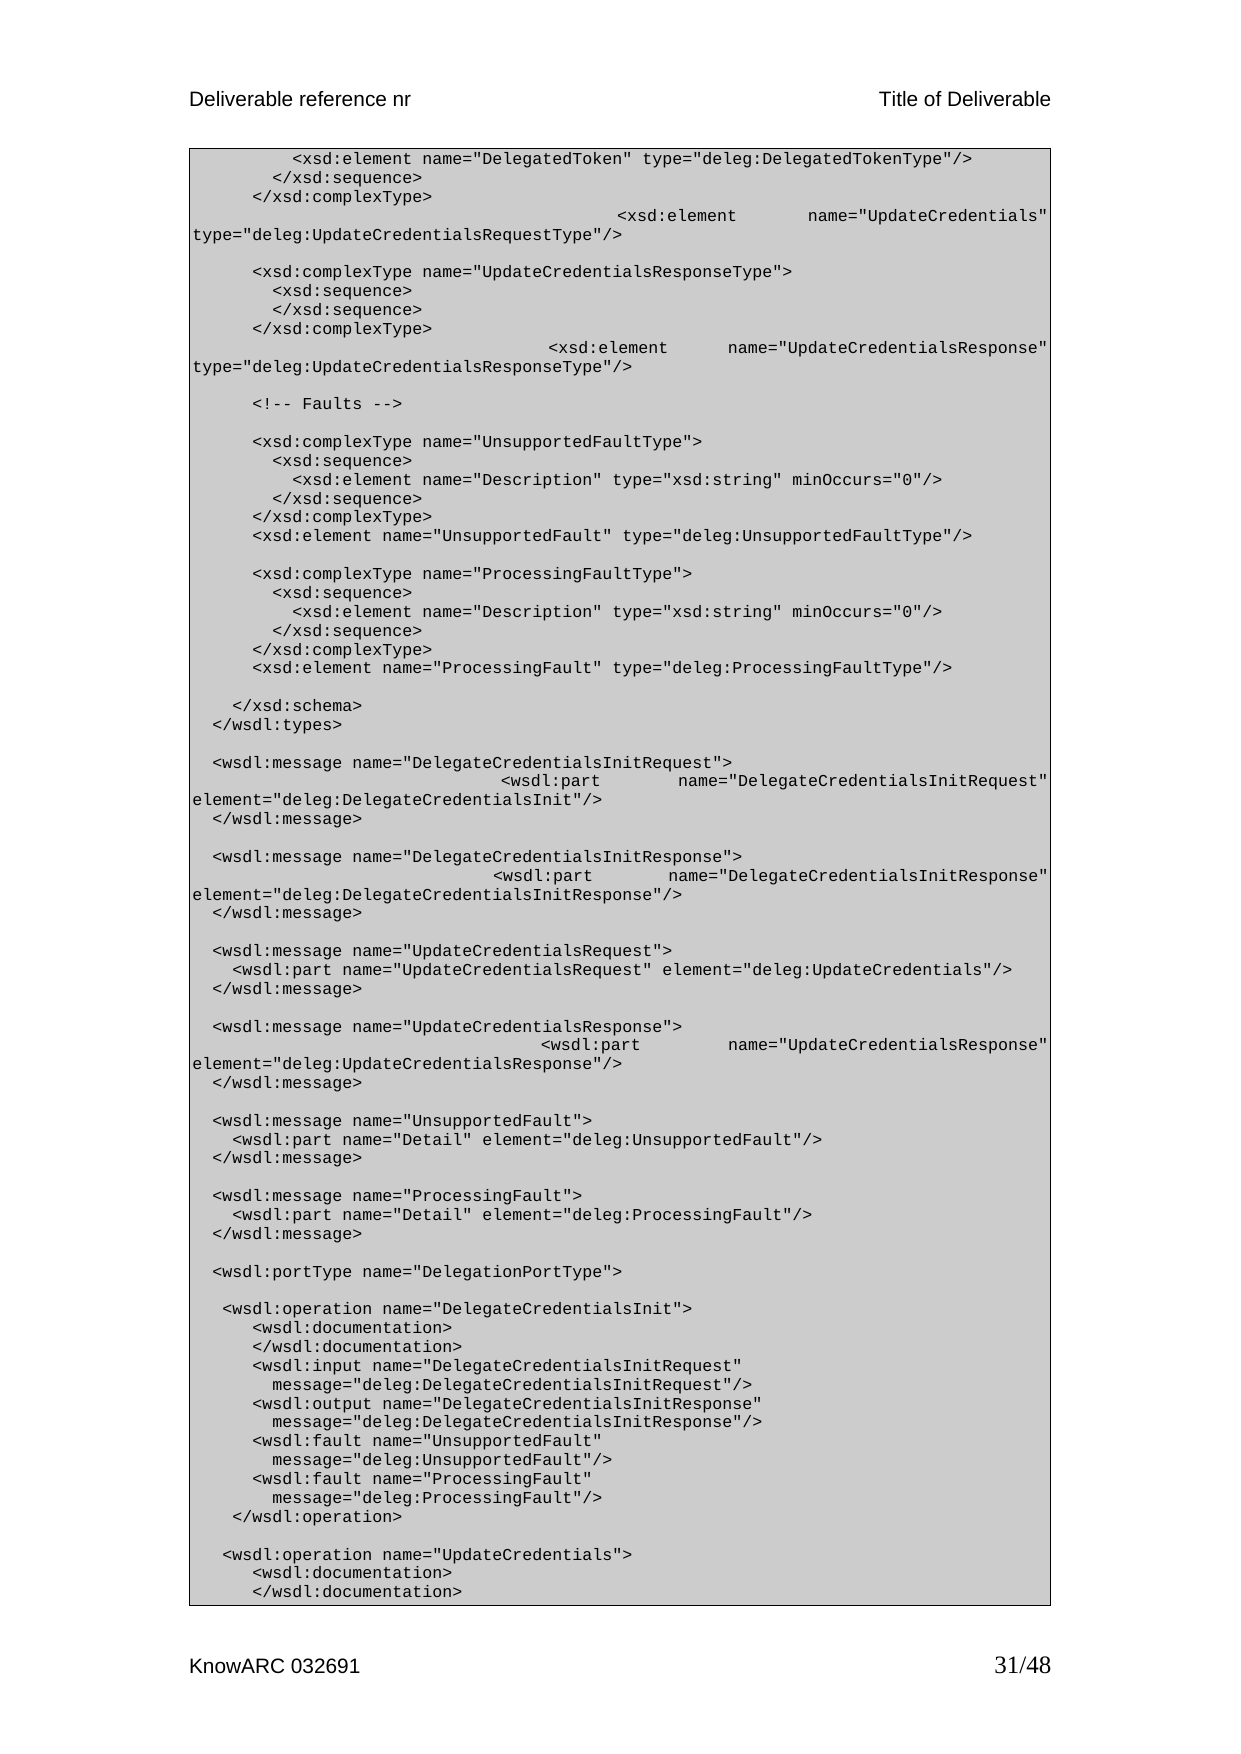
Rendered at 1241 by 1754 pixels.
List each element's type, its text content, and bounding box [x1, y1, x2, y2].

text <wsdl:documentation> [190, 1562, 1050, 1581]
text message="deleg:UnsupportedFault"/> [190, 1449, 1050, 1467]
text <xsd:complexType name="UnsupportedFaultType"> [190, 431, 1050, 449]
text <xsd:element name="Description" type="xsd:string" minOccurs="0"/> [190, 600, 1050, 619]
text message="deleg:DelegateCredentialsInitResponse"/> [190, 1411, 1050, 1430]
text <wsdl:part name="Detail" element="deleg:ProcessingFault"/> [190, 1203, 1050, 1222]
text </wsdl:operation> [190, 1505, 1050, 1524]
text </xsd:complexType> [190, 317, 1050, 336]
text </wsdl:message> [190, 1072, 1050, 1090]
text <wsdl:message name="UpdateCredentialsRequest"> [190, 939, 1050, 958]
text <wsdl:fault name="UnsupportedFault" [190, 1430, 1050, 1449]
text </wsdl:message> [190, 808, 1050, 826]
text <wsdl:operation name="UpdateCredentials"> [190, 1543, 1050, 1562]
text <xsd:complexType name="UpdateCredentialsResponseType"> [190, 261, 1050, 280]
text </wsdl:message> [190, 1222, 1050, 1241]
text <wsdl:part name="UpdateCredentialsRequest" element="deleg:UpdateCredentials"/> [190, 958, 1050, 977]
text </xsd:sequence> [190, 298, 1050, 317]
text </xsd:schema> [190, 694, 1050, 713]
text <wsdl:input name="DelegateCredentialsInitRequest" [190, 1354, 1050, 1373]
text <wsdl:message name="DelegateCredentialsInitResponse"> [190, 845, 1050, 864]
text <wsdl:message name="UnsupportedFault"> [190, 1109, 1050, 1128]
text <xsd:element name="ProcessingFault" type="deleg:ProcessingFaultType"/> [190, 657, 1050, 676]
text <wsdl:output name="DelegateCredentialsInitResponse" [190, 1392, 1050, 1411]
text <xsd:element name="UnsupportedFault" type="deleg:UnsupportedFaultType"/> [190, 525, 1050, 544]
text <wsdl:operation name="DelegateCredentialsInit"> [190, 1298, 1050, 1317]
text </wsdl:message> [190, 1147, 1050, 1166]
text </wsdl:message> [190, 977, 1050, 996]
text <xsd:element name="UpdateCredentialsResponse" type="deleg:UpdateCredentialsResponseType"/> [190, 336, 1050, 374]
text <wsdl:message name="UpdateCredentialsResponse"> [190, 1015, 1050, 1034]
text <wsdl:portType name="DelegationPortType"> [190, 1260, 1050, 1279]
text <xsd:complexType name="ProcessingFaultType"> [190, 562, 1050, 581]
text </wsdl:documentation> [190, 1336, 1050, 1354]
text </xsd:complexType> [190, 638, 1050, 657]
text message="deleg:DelegateCredentialsInitRequest"/> [190, 1373, 1050, 1392]
text <wsdl:part name="UpdateCredentialsResponse" element="deleg:UpdateCredentialsResponse"/> [190, 1034, 1050, 1072]
text <wsdl:part name="Detail" element="deleg:UnsupportedFault"/> [190, 1128, 1050, 1147]
text <wsdl:fault name="ProcessingFault" [190, 1467, 1050, 1486]
text </xsd:complexType> [190, 506, 1050, 525]
text <xsd:sequence> [190, 280, 1050, 298]
text message="deleg:ProcessingFault"/> [190, 1486, 1050, 1505]
text <xsd:sequence> [190, 581, 1050, 600]
text </xsd:sequence> [190, 487, 1050, 506]
text <wsdl:message name="DelegateCredentialsInitRequest"> [190, 751, 1050, 770]
text <wsdl:documentation> [190, 1317, 1050, 1336]
text </wsdl:documentation> [190, 1581, 1050, 1605]
text </wsdl:types> [190, 713, 1050, 732]
text </wsdl:message> [190, 902, 1050, 921]
text <xsd:element name="UpdateCredentials" type="deleg:UpdateCredentialsRequestType"/> [190, 204, 1050, 242]
text <xsd:element name="DelegatedToken" type="deleg:DelegatedTokenType"/> [190, 149, 1050, 167]
text <xsd:sequence> [190, 449, 1050, 468]
text <wsdl:part name="DelegateCredentialsInitRequest" element="deleg:DelegateCredentialsInit"/> [190, 770, 1050, 808]
text <!-- Faults --> [190, 393, 1050, 412]
text </xsd:sequence> [190, 167, 1050, 185]
text <wsdl:part name="DelegateCredentialsInitResponse" element="deleg:DelegateCredentialsInitResponse"/> [190, 864, 1050, 902]
text </xsd:sequence> [190, 619, 1050, 638]
text </xsd:complexType> [190, 185, 1050, 204]
text <xsd:element name="Description" type="xsd:string" minOccurs="0"/> [190, 468, 1050, 487]
text <wsdl:message name="ProcessingFault"> [190, 1185, 1050, 1203]
